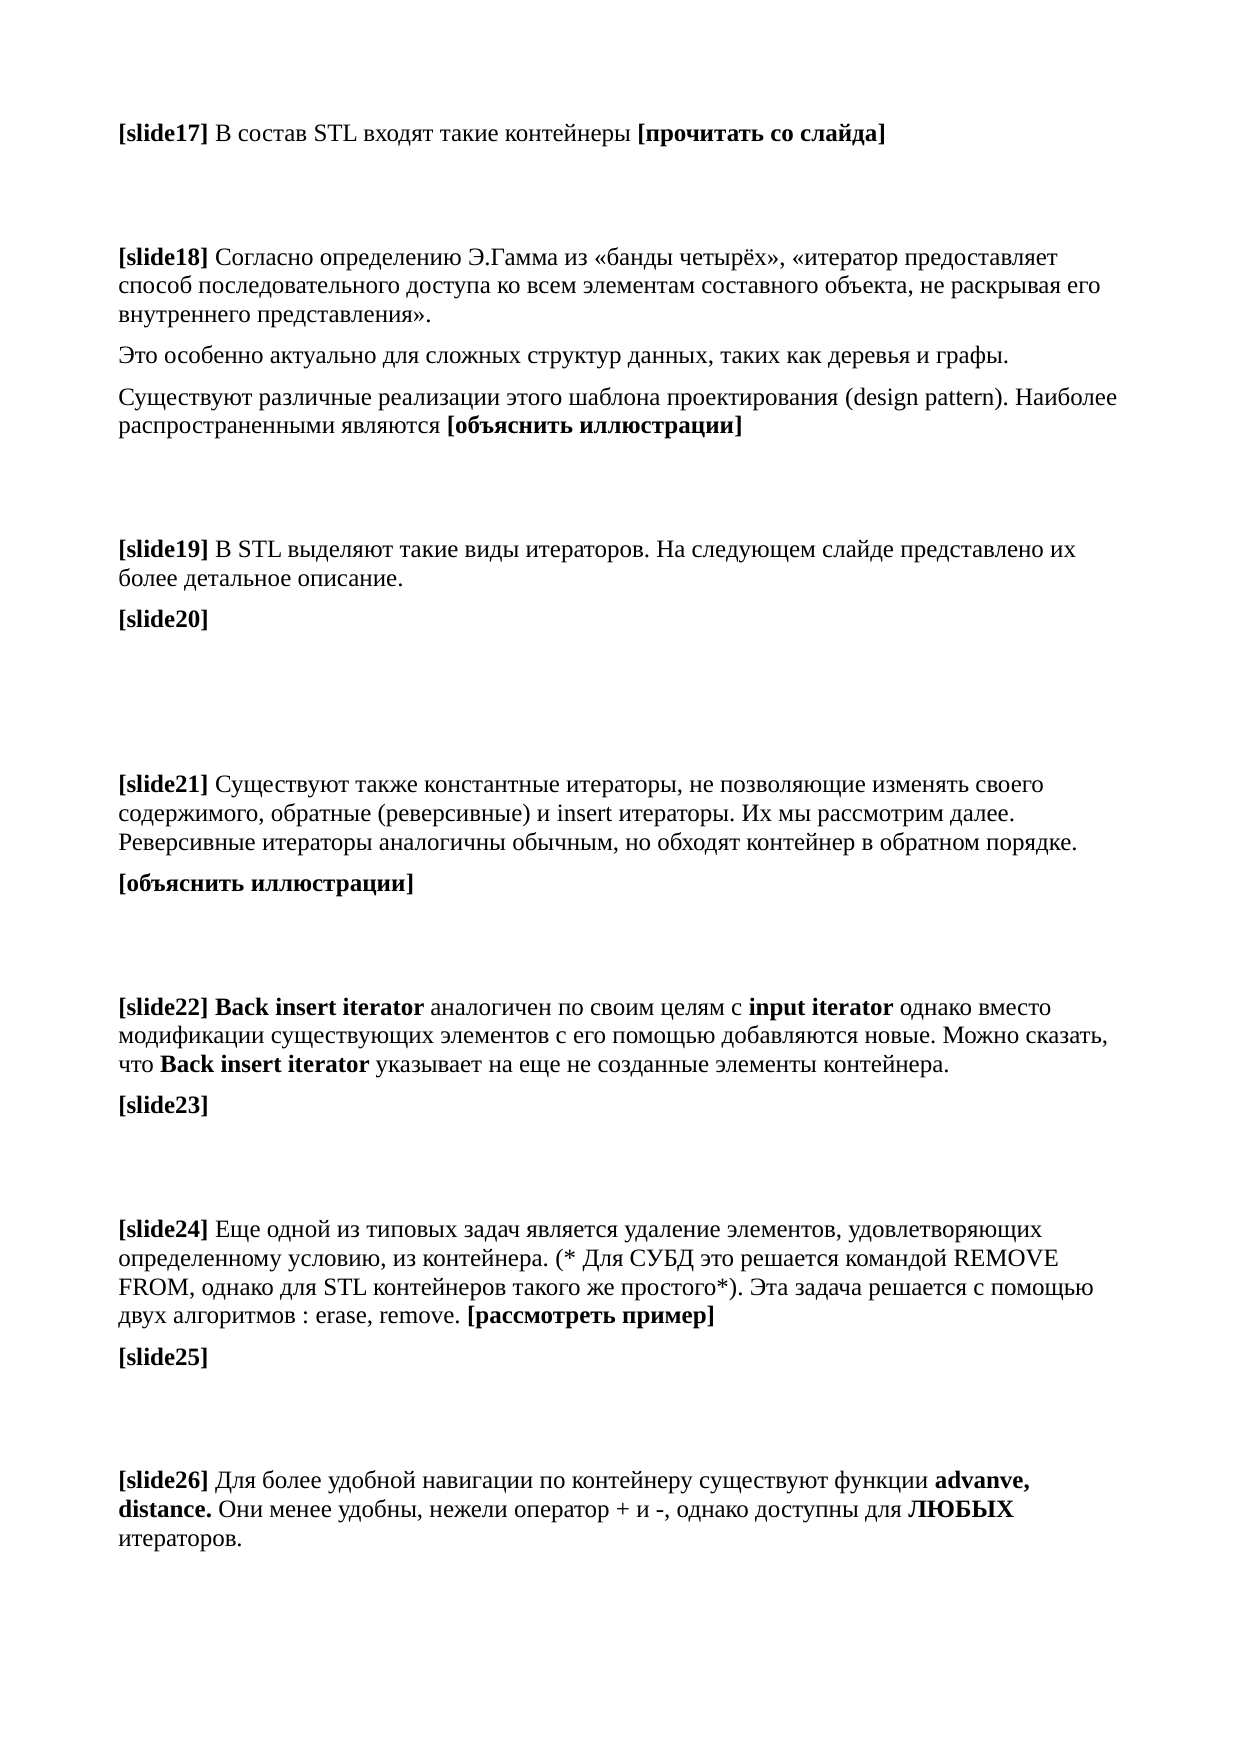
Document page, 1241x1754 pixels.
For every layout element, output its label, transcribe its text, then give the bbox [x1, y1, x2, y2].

text [объяснить иллюстрации] [118, 868, 1122, 897]
text [slide22] Back insert iterator аналогичен по своим целям с input iterator однако вместо модификации существующих элементов с его помощью добавляются новые. Можно сказать, что Back insert iterator указывает на еще не созданные элементы контейнера. [118, 992, 1122, 1078]
text Это особенно актуально для сложных структур данных, таких как деревья и графы. [118, 341, 1122, 369]
text Существуют различные реализации этого шаблона проектирования (design pattern). Наиболее распространенными являются [объяснить иллюстрации] [118, 382, 1122, 439]
text [slide20] [118, 604, 1122, 633]
text [slide26] Для более удобной навигации по контейнеру существуют функции advanve, distance. Они менее удобны, нежели оператор + и -, однако доступны для ЛЮБЫХ итераторов. [118, 1466, 1122, 1552]
text [slide24] Еще одной из типовых задач является удаление элементов, удовлетворяющих определенному условию, из контейнера. (* Для СУБД это решается командой REMOVE FROM, однако для STL контейнеров такого же простого*). Эта задача решается с помощью двух алгоритмов : erase, remove. [рассмотреть пример] [118, 1214, 1122, 1329]
text [slide21] Существуют также константные итераторы, не позволяющие изменять своего содержимого, обратные (реверсивные) и insert итераторы. Их мы рассмотрим далее. Реверсивные итераторы аналогичны обычным, но обходят контейнер в обратном порядке. [118, 769, 1122, 856]
text [slide18] Согласно определению Э.Гамма из «банды четырёх», «итератор предоставляет способ последовательного доступа ко всем элементам составного объекта, не раскрывая его внутреннего представления». [118, 242, 1122, 328]
text [slide23] [118, 1091, 1122, 1119]
text [slide25] [118, 1342, 1122, 1371]
text [slide19] В STL выделяют такие виды итераторов. На следующем слайде представлено их более детальное описание. [118, 534, 1122, 592]
text [slide17] В состав STL входят такие контейнеры [прочитать со слайда] [118, 118, 1122, 147]
